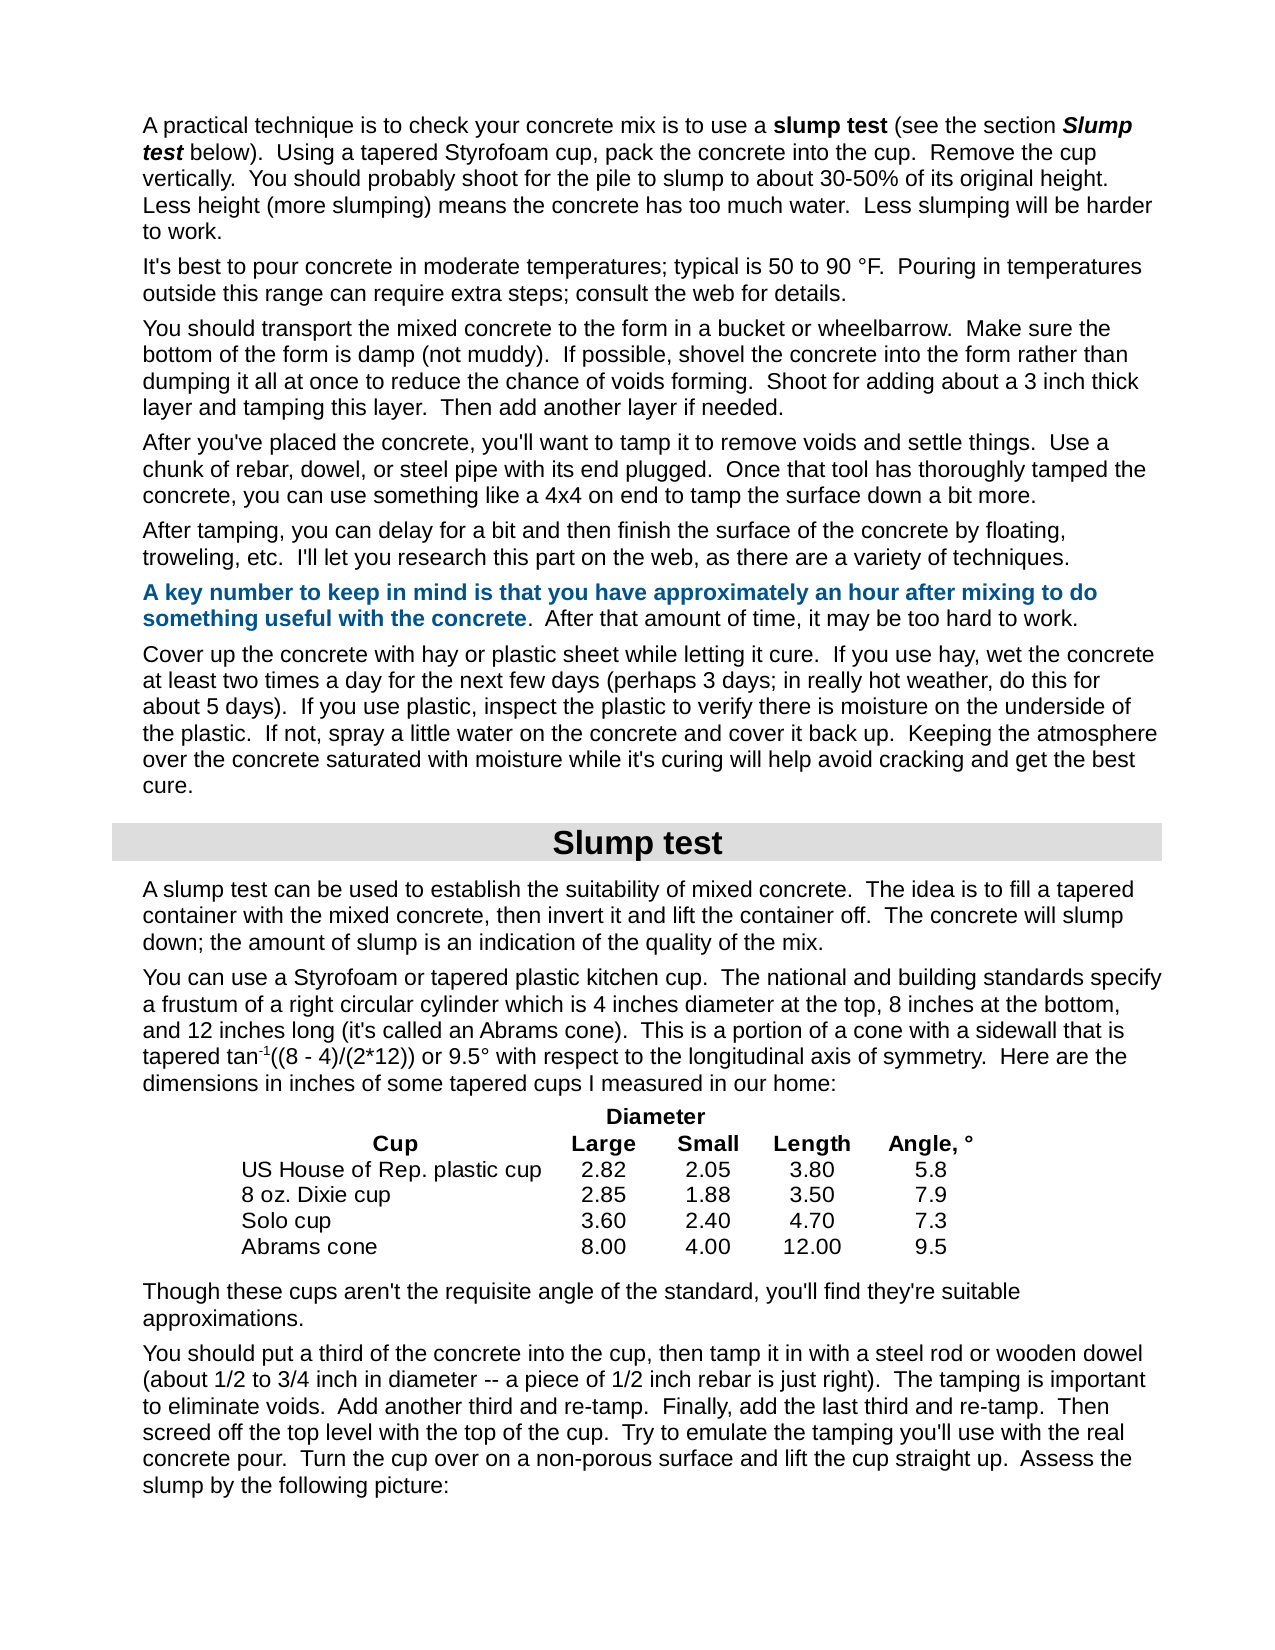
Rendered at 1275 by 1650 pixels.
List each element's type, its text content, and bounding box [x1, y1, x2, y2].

text It's best to pour concrete in moderate temperatures; typical is 50 to 90 °F. Pouring in temperatures outside this range can require extra steps; consult the web for details. [142, 253, 1162, 306]
text A practical technique is to check your concrete mix is to use a slump test (see the section Slump test below). Using a tapered Styrofoam cup, pack the concrete into the cup. Remove the cup vertically. You should probably shoot for the pile to slump to about 30-50% of its original height. Less height (more slumping) means the concrete has too much water. Less slumping will be harder to work. [142, 112, 1162, 244]
text Though these cups aren't the requisite angle of the standard, you'll find they're suitable approximations. [142, 1105, 1162, 1331]
subtitle Slump test [112, 823, 1162, 861]
text Cover up the concrete with hay or plastic sheet while letting it cure. If you use hay, wet the concrete at least two times a day for the next few days (perhaps 3 days; in really hot weather, do this for about 5 days). If you use plastic, inspect the plastic to verify there is moisture on the underside of the plastic. If not, spray a little water on the concrete and cover it back up. Keeping the atmosphere over the concrete saturated with moisture while it's curing will help avoid cracking and get the best cure. [142, 641, 1162, 799]
text You should transport the mixed concrete to the form in a bucket or wheelbarrow. Make sure the bottom of the form is damp (not muddy). If possible, shovel the concrete into the form rather than dumping it all at once to reduce the chance of voids forming. Shoot for adding about a 3 inch thick layer and tamping this layer. Then add another layer if needed. [142, 315, 1162, 420]
text A slump test can be used to establish the suitability of mixed concrete. The idea is to fill a tapered container with the mixed concrete, then invert it and lift the container off. The concrete will slump down; the amount of slump is an indication of the quality of the mix. [142, 876, 1162, 955]
text You should put a third of the concrete into the cup, then tamp it in with a steel rod or wooden dowel (about 1/2 to 3/4 inch in diameter -- a piece of 1/2 inch rebar is just right). The tamping is important to eliminate voids. Add another third and re-tamp. Finally, add the last third and re-tamp. Then screed off the top level with the top of the cup. Try to emulate the tamping you'll use with the real concrete pour. Turn the cup over on a non-porous surface and lift the cup straight up. Assess the slump by the following picture: [142, 1340, 1162, 1498]
text After you've placed the concrete, you'll want to tamp it to remove voids and settle things. Use a chunk of rebar, dowel, or steel pipe with its end plugged. Once that tool has thoroughly tamped the concrete, you can use something like a 4x4 on end to tamp the surface down a bit more. [142, 429, 1162, 508]
text You can use a Styrofoam or tapered plastic kitchen cup. The national and building standards specify a frustum of a right circular cylinder which is 4 inches diameter at the top, 8 inches at the bottom, and 12 inches long (it's called an Abrams cone). This is a portion of a cone with a sidewall that is tapered tan-1((8 - 4)/(2*12)) or 9.5° with respect to the longitudinal axis of symmetry. Here are the dimensions in inches of some tapered cups I measured in our home: [142, 964, 1162, 1096]
text After tamping, you can delay for a bit and then finish the surface of the concrete by floating, troweling, etc. I'll let you research this part on the web, as there are a variety of techniques. [142, 517, 1162, 570]
text A key number to keep in mind is that you have approximately an hour after mixing to do something useful with the concrete. After that amount of time, it may be too hard to work. [142, 579, 1162, 632]
